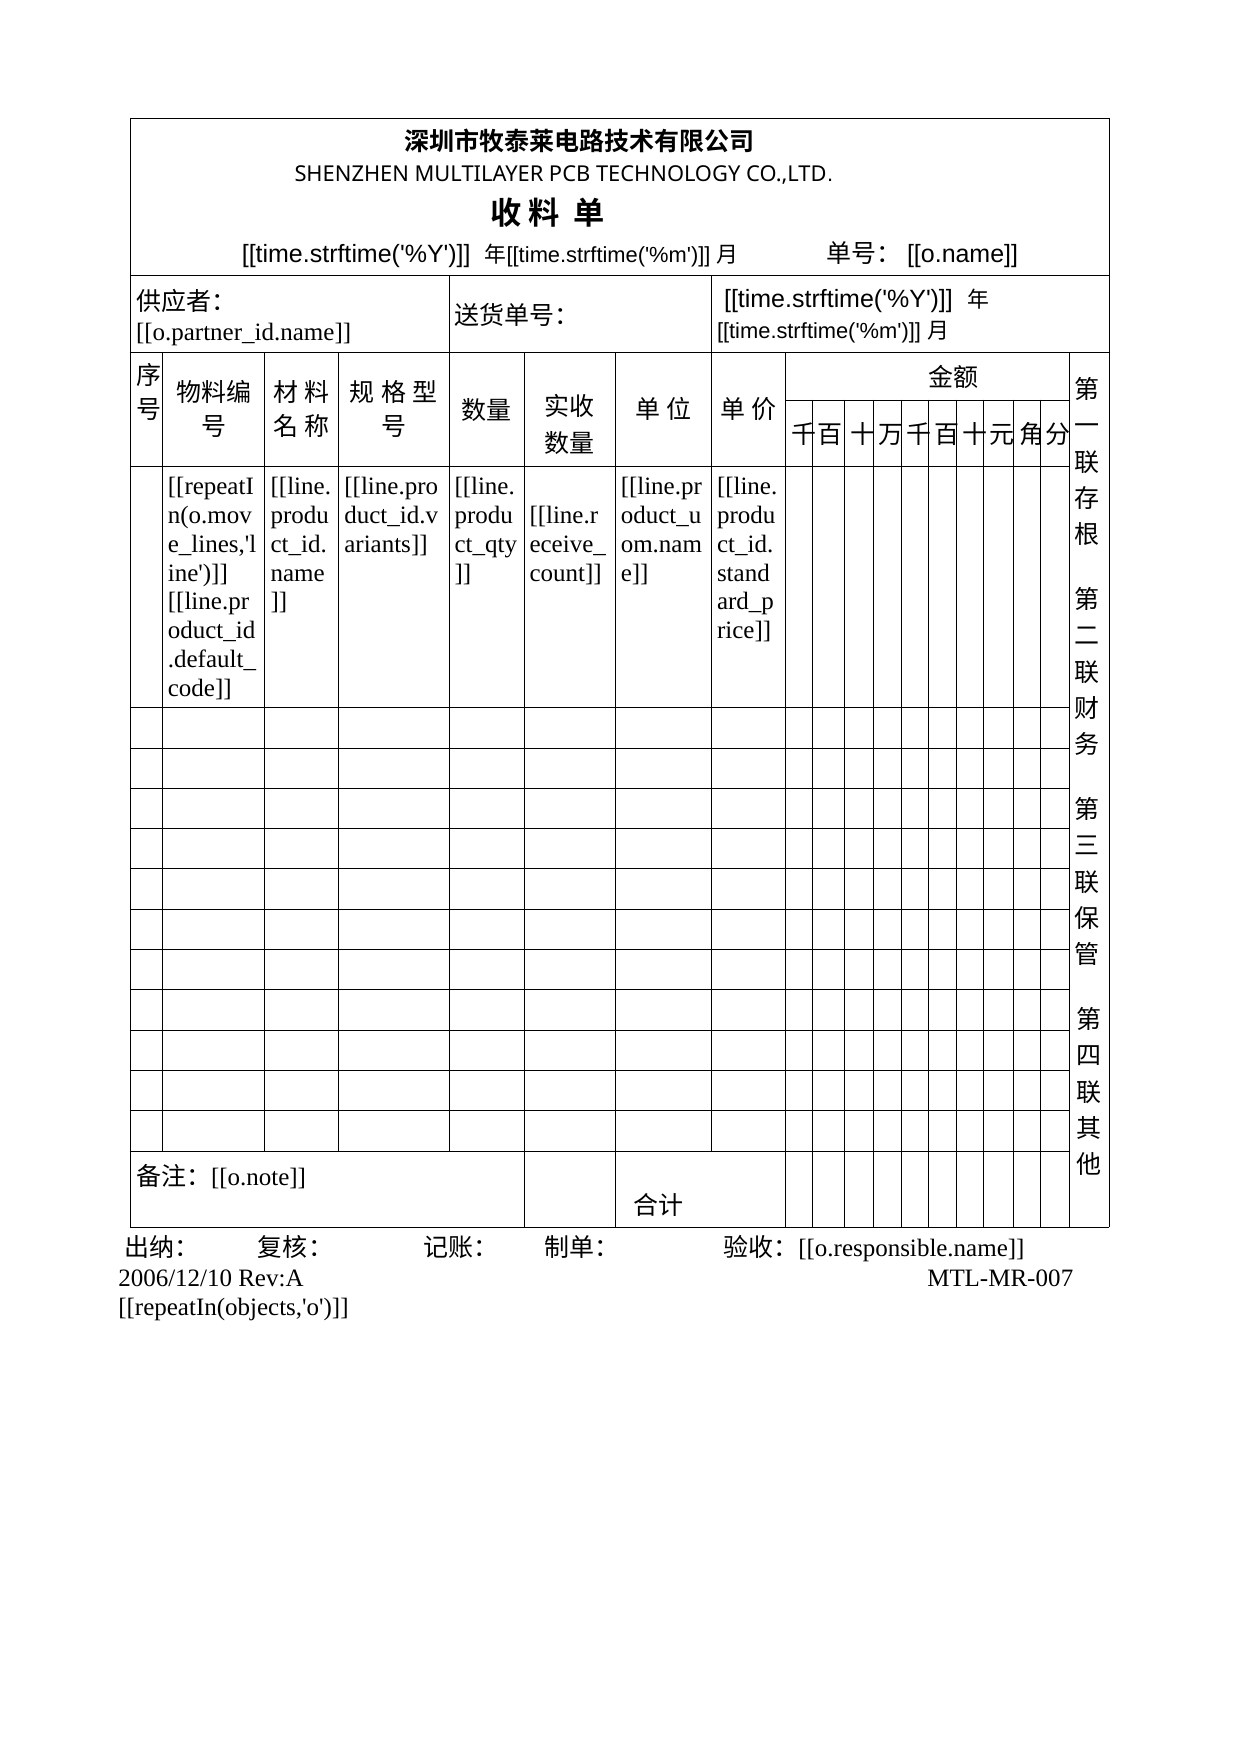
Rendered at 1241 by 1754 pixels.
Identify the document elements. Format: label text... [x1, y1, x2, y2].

table_cell [874, 1031, 901, 1070]
table_cell [813, 1071, 844, 1110]
table_cell [929, 708, 956, 747]
table_cell [845, 1152, 873, 1227]
table_cell [902, 789, 928, 828]
table_cell 分 [1041, 401, 1069, 466]
table_cell [845, 829, 873, 868]
table_cell [450, 789, 524, 828]
table_header 深圳市牧泰莱电路技术有限公司 SHENZHEN MULTILAYER PCB TECHNOLOGY CO.,LTD. 收 料 单 [[time.strftime('%Y')]] 年[[time.strftime('%m')]] 月 单号： [[o.name]] [131, 119, 1109, 275]
table_cell [163, 789, 264, 828]
table_cell [902, 467, 928, 707]
table_cell 供应者：[[o.partner_id.name]] [131, 276, 449, 352]
table_cell [957, 910, 983, 949]
table_cell [984, 910, 1013, 949]
table_cell [163, 749, 264, 788]
table_cell [984, 467, 1013, 707]
table_cell [450, 1071, 524, 1110]
table_cell [712, 1111, 785, 1151]
table_cell [1014, 950, 1040, 989]
table_cell [984, 789, 1013, 828]
table_cell [131, 467, 162, 707]
table_cell [902, 1071, 928, 1110]
table_cell [929, 829, 956, 868]
table_cell [1014, 910, 1040, 949]
table_cell [712, 1031, 785, 1070]
table_cell 百 [929, 401, 956, 466]
table_cell [786, 829, 812, 868]
text [[repeatIn(objects,'o')]] [118, 1292, 1122, 1321]
table_cell [786, 789, 812, 828]
table_cell [1014, 708, 1040, 747]
table_cell [339, 708, 449, 747]
table_cell [265, 910, 338, 949]
table_cell [813, 789, 844, 828]
table_cell [163, 829, 264, 868]
table_cell [339, 950, 449, 989]
table_cell [712, 749, 785, 788]
table_cell [786, 749, 812, 788]
table_cell [845, 990, 873, 1029]
table_cell [786, 1071, 812, 1110]
table_cell [845, 789, 873, 828]
table_cell [845, 1031, 873, 1070]
table_cell [813, 749, 844, 788]
table_cell [616, 708, 711, 747]
table_cell [786, 910, 812, 949]
table_cell [[line.product_uom.name]] [616, 467, 711, 707]
table_cell 第一联存根 第二联财务 第三联保管 第四联其他 [1070, 353, 1109, 1227]
table_cell [957, 1071, 983, 1110]
table_cell [902, 950, 928, 989]
table_cell [984, 1031, 1013, 1070]
table_cell [265, 1111, 338, 1151]
table_cell [163, 708, 264, 747]
table_cell [984, 749, 1013, 788]
table_cell [845, 950, 873, 989]
table_cell [902, 1111, 928, 1151]
table_cell [929, 1111, 956, 1151]
table_cell [845, 467, 873, 707]
table_cell [957, 1031, 983, 1070]
table_cell [1041, 1031, 1069, 1070]
table_cell [[line.product_id.variants]] [339, 467, 449, 707]
table_cell 材 料 名 称 [265, 353, 338, 466]
table_cell [813, 829, 844, 868]
table_cell [525, 869, 615, 909]
table_cell [616, 869, 711, 909]
table_cell [1041, 990, 1069, 1029]
table_cell [984, 990, 1013, 1029]
table_cell [813, 990, 844, 1029]
table_cell 备注：[[o.note]] [131, 1152, 524, 1227]
table_cell [929, 950, 956, 989]
table_cell [957, 1152, 983, 1227]
table_cell 单 价 [712, 353, 785, 466]
table_cell [131, 869, 162, 909]
table_cell [339, 789, 449, 828]
table_cell [845, 910, 873, 949]
table_cell [525, 829, 615, 868]
table_cell [616, 749, 711, 788]
table_cell [1041, 467, 1069, 707]
table_cell [450, 829, 524, 868]
table_cell [525, 1152, 615, 1227]
table_cell [450, 990, 524, 1029]
table_cell [450, 910, 524, 949]
table_cell [845, 869, 873, 909]
table_cell [163, 1031, 264, 1070]
table_cell [813, 950, 844, 989]
table_cell [712, 950, 785, 989]
table_cell [131, 1071, 162, 1110]
table_cell [902, 990, 928, 1029]
table_cell [984, 950, 1013, 989]
table_cell [616, 990, 711, 1029]
table_cell [1041, 708, 1069, 747]
table_cell [786, 869, 812, 909]
table_cell [845, 1111, 873, 1151]
table_cell [131, 789, 162, 828]
table_cell [984, 1071, 1013, 1110]
table_cell [[line.receive_count]] [525, 467, 615, 707]
table_cell [902, 749, 928, 788]
table_cell [957, 829, 983, 868]
table_cell [712, 1071, 785, 1110]
table_cell [265, 990, 338, 1029]
table_cell [265, 708, 338, 747]
table_cell [1014, 829, 1040, 868]
table_cell [[time.strftime('%Y')]] 年[[time.strftime('%m')]] 月 [712, 276, 1109, 352]
table_cell [616, 1031, 711, 1070]
table_cell [845, 708, 873, 747]
table_cell [265, 950, 338, 989]
table_cell [616, 1071, 711, 1110]
table_cell [712, 990, 785, 1029]
table_cell [1014, 869, 1040, 909]
table_cell [450, 708, 524, 747]
table_cell [874, 749, 901, 788]
table_cell [339, 990, 449, 1029]
table_cell 万 [874, 401, 901, 466]
table_cell [616, 1111, 711, 1151]
table_cell 元 [984, 401, 1013, 466]
table_cell [929, 1071, 956, 1110]
text 出纳： 复核： 记账： 制单： 验收：[[o.responsible.name]] 2006/12/10 Rev:A MTL-MR-007 [118, 1227, 1122, 1292]
table_cell [902, 1031, 928, 1070]
table_cell [163, 990, 264, 1029]
table_cell [902, 708, 928, 747]
table_cell [450, 1031, 524, 1070]
table_cell [265, 1031, 338, 1070]
table_cell [525, 1031, 615, 1070]
table_cell [131, 1031, 162, 1070]
table_cell 百 [813, 401, 844, 466]
table_cell 物料编号 [163, 353, 264, 466]
table_cell [957, 789, 983, 828]
table_cell 数量 [450, 353, 524, 466]
table_cell [902, 829, 928, 868]
table_cell [957, 708, 983, 747]
table_cell [1041, 910, 1069, 949]
table_cell [1014, 1111, 1040, 1151]
table_cell 千 [786, 401, 812, 466]
table_cell [1041, 829, 1069, 868]
table_cell [786, 467, 812, 707]
table_cell [957, 990, 983, 1029]
table_cell [813, 910, 844, 949]
table_cell [131, 950, 162, 989]
table_cell [339, 829, 449, 868]
table_cell [339, 1111, 449, 1151]
table_cell [131, 708, 162, 747]
table_cell [450, 1111, 524, 1151]
table_cell [[line.product_qty]] [450, 467, 524, 707]
table_cell 十 [957, 401, 983, 466]
table_cell [786, 1031, 812, 1070]
table_cell [339, 1071, 449, 1110]
table_cell [450, 869, 524, 909]
table_cell [874, 869, 901, 909]
table_cell [874, 1071, 901, 1110]
table_cell [929, 789, 956, 828]
table_cell [813, 1111, 844, 1151]
table_cell [984, 1111, 1013, 1151]
table_cell [984, 829, 1013, 868]
table_cell [1041, 950, 1069, 989]
table_cell [712, 869, 785, 909]
table_cell [813, 1031, 844, 1070]
table_cell [131, 910, 162, 949]
table_cell [929, 1031, 956, 1070]
table_cell [929, 749, 956, 788]
table_cell [902, 910, 928, 949]
table_cell [163, 1071, 264, 1110]
table_cell [265, 1071, 338, 1110]
table_cell [902, 869, 928, 909]
table_cell [616, 950, 711, 989]
table_cell [1014, 990, 1040, 1029]
table_cell [813, 708, 844, 747]
table_cell [874, 950, 901, 989]
table_cell [616, 789, 711, 828]
table_cell [957, 749, 983, 788]
table_cell [131, 829, 162, 868]
table_cell [929, 1152, 956, 1227]
table_cell [131, 990, 162, 1029]
table_cell [339, 1031, 449, 1070]
table_cell [1041, 1152, 1069, 1227]
table_cell [984, 1152, 1013, 1227]
table_cell [265, 869, 338, 909]
table_cell [957, 1111, 983, 1151]
table_cell [339, 749, 449, 788]
table_cell [525, 1111, 615, 1151]
table_cell [525, 789, 615, 828]
table_cell [131, 1111, 162, 1151]
table_cell [339, 869, 449, 909]
table_cell [984, 708, 1013, 747]
table_cell [786, 1111, 812, 1151]
table_cell [712, 910, 785, 949]
table_cell [957, 869, 983, 909]
table_cell [450, 749, 524, 788]
table_cell 单 位 [616, 353, 711, 466]
table_cell 千 [804, 424, 812, 432]
table_cell [265, 829, 338, 868]
table_cell 角 [1014, 401, 1040, 466]
table_cell [1014, 467, 1040, 707]
table_cell [874, 1111, 901, 1151]
table_cell [525, 708, 615, 747]
table_cell [616, 910, 711, 949]
table_cell [450, 950, 524, 989]
table_cell [163, 950, 264, 989]
table_cell [813, 1152, 844, 1227]
table_cell [163, 1111, 264, 1151]
table_cell [874, 789, 901, 828]
table_cell 规 格 型 号 [339, 353, 449, 466]
table_cell [712, 789, 785, 828]
table_cell 金额 [786, 353, 1069, 399]
table_cell [525, 749, 615, 788]
table_cell [902, 1152, 928, 1227]
table_cell [163, 869, 264, 909]
table_cell [874, 990, 901, 1029]
table_cell [929, 467, 956, 707]
table_cell [265, 749, 338, 788]
table_cell [786, 950, 812, 989]
table_cell 送货单号： [450, 276, 711, 352]
table_cell [1014, 1031, 1040, 1070]
table_cell [131, 749, 162, 788]
table_cell [874, 1152, 901, 1227]
table_cell [1041, 1111, 1069, 1151]
table_cell 实收 数量 [525, 353, 615, 466]
table_cell [845, 1071, 873, 1110]
table_cell [813, 467, 844, 707]
table_cell [1014, 789, 1040, 828]
table_cell [712, 829, 785, 868]
table_cell [929, 990, 956, 1029]
table_cell 序号 [131, 353, 162, 466]
table_cell [1041, 869, 1069, 909]
table_cell [874, 708, 901, 747]
table_cell [339, 910, 449, 949]
table_cell [163, 910, 264, 949]
table_cell [786, 990, 812, 1029]
table_cell [984, 869, 1013, 909]
table_cell [874, 910, 901, 949]
table_cell [957, 467, 983, 707]
table_cell [845, 749, 873, 788]
table_cell [[line.product_id.standard_price]] [712, 467, 785, 707]
table_cell [1014, 1152, 1040, 1227]
table_cell [786, 1152, 812, 1227]
table_cell [874, 467, 901, 707]
table_cell [929, 910, 956, 949]
table_cell [957, 950, 983, 989]
table_cell [1041, 749, 1069, 788]
table_cell [1014, 749, 1040, 788]
table_cell [[line.product_id.name]] [265, 467, 338, 707]
table_cell [616, 829, 711, 868]
table_cell [265, 789, 338, 828]
table_cell [525, 910, 615, 949]
table_cell [[repeatIn(o.move_lines,'line')]] [[line.product_id.default_code]] [163, 467, 264, 707]
table_cell [1041, 1071, 1069, 1110]
table_cell [874, 829, 901, 868]
table_cell [1041, 789, 1069, 828]
table_cell [525, 950, 615, 989]
table_cell [712, 708, 785, 747]
table_cell [525, 990, 615, 1029]
table_cell [525, 1071, 615, 1110]
table_cell 十 [845, 401, 873, 466]
table_cell [786, 708, 812, 747]
table_cell 合计 [616, 1152, 785, 1227]
table_cell [813, 869, 844, 909]
table_cell [1014, 1071, 1040, 1110]
table_cell [929, 869, 956, 909]
table_cell 千 [902, 401, 928, 466]
